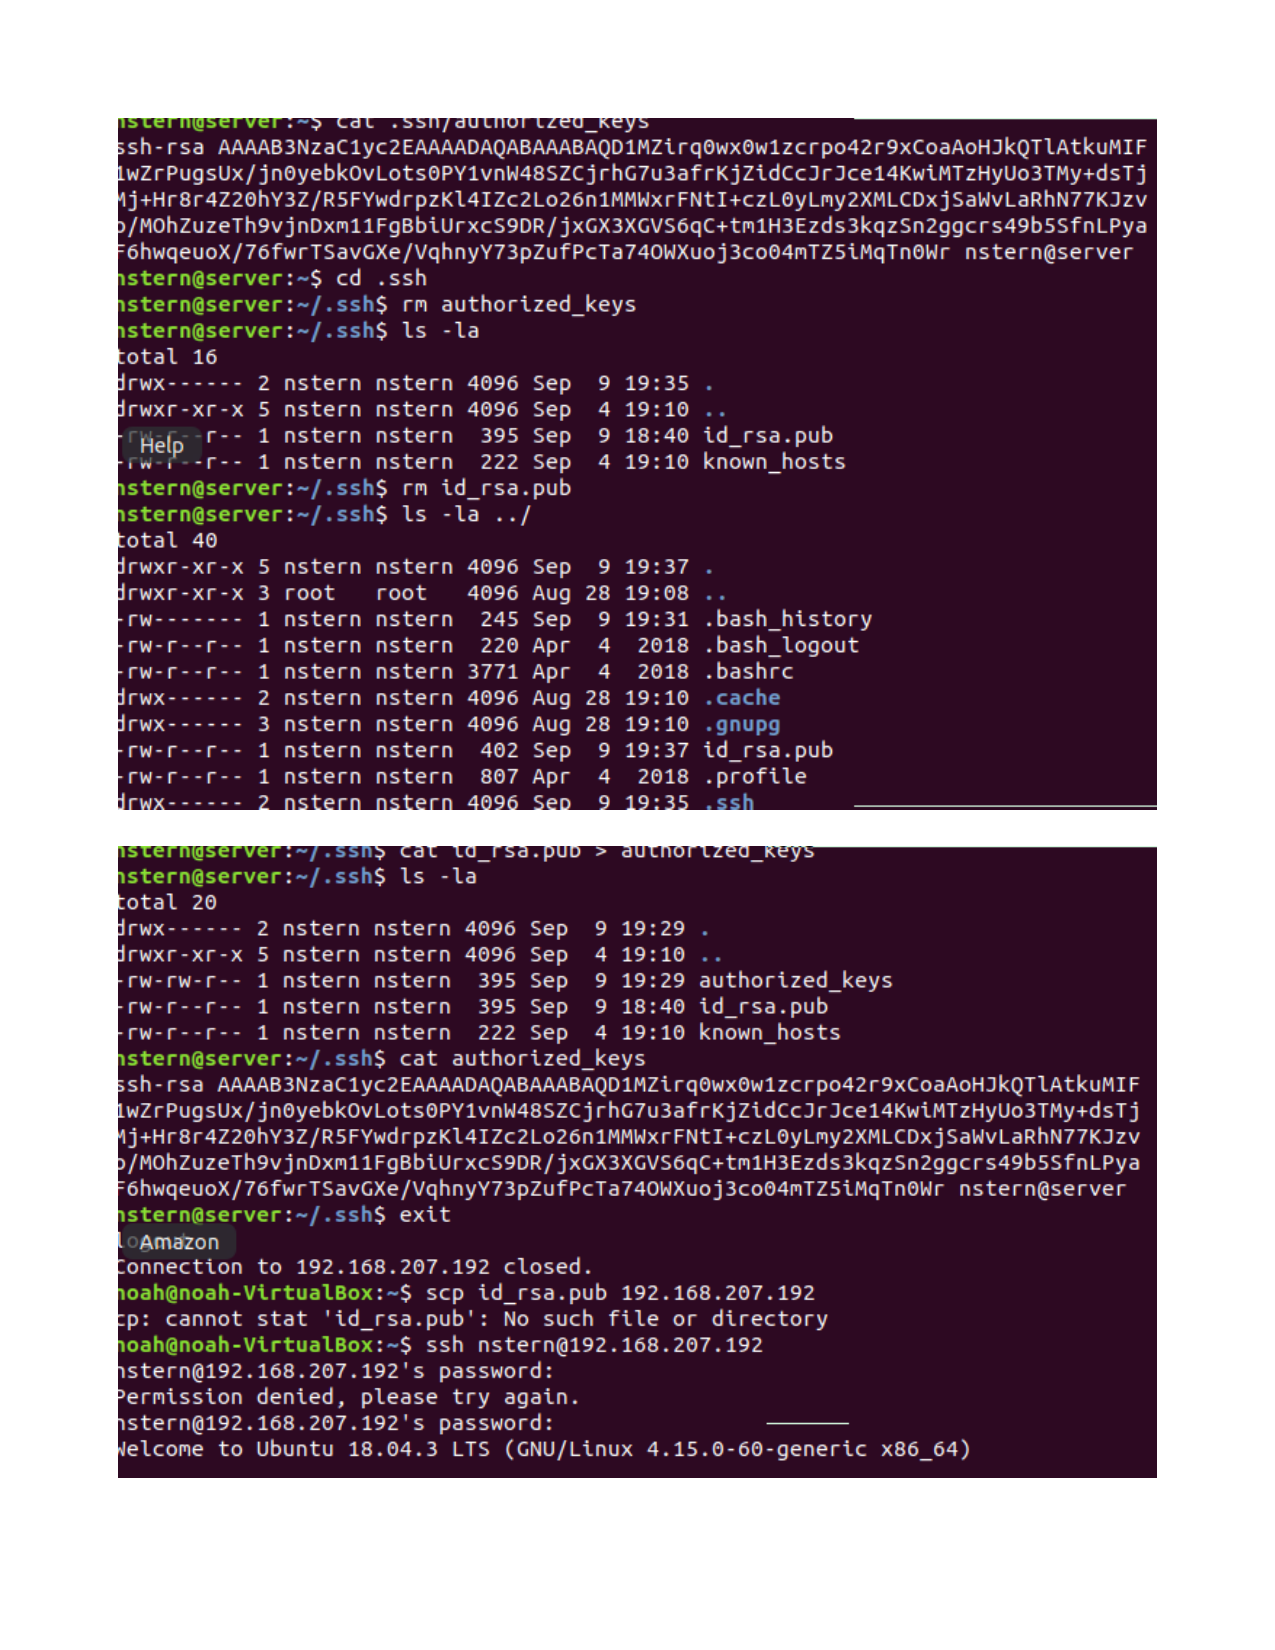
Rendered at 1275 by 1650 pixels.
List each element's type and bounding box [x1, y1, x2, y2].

picture [118, 118, 1157, 810]
picture [118, 846, 1157, 1478]
